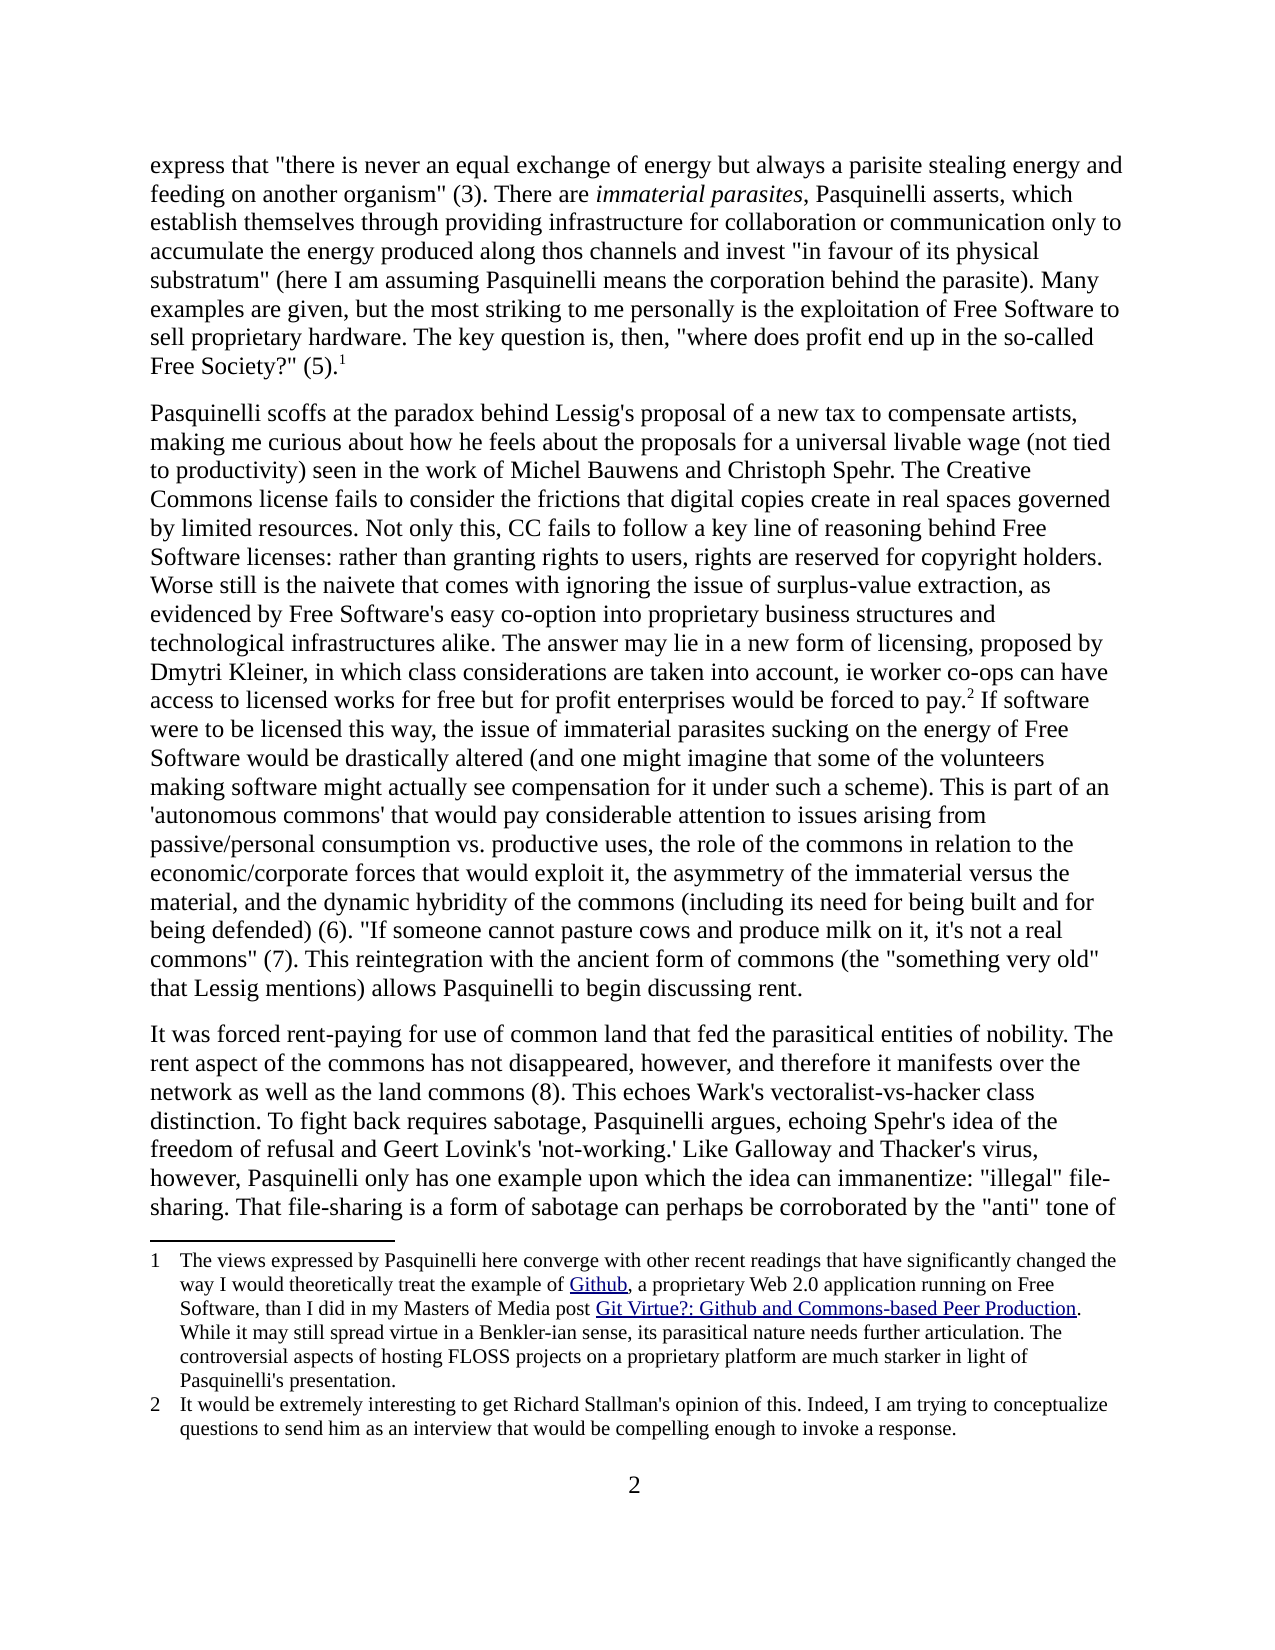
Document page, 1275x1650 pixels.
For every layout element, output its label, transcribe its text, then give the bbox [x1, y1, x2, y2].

text It was forced rent-paying for use of common land that fed the parasitical entities of nobility. The rent aspect of the commons has not disappeared, however, and therefore it manifests over the network as well as the land commons (8). This echoes Wark's vectoralist-vs-hacker class distinction. To fight back requires sabotage, Pasquinelli argues, echoing Spehr's idea of the freedom of refusal and Geert Lovink's 'not-working.' Like Galloway and Thacker's virus, however, Pasquinelli only has one example upon which the idea can immanentize: "illegal" file-sharing. That file-sharing is a form of sabotage can perhaps be corroborated by the "anti" tone of [150, 1019, 1125, 1221]
text It would be extremely interesting to get Richard Stallman's opinion of this. Indeed, I am trying to conceptualize questions to send him as an interview that would be compelling enough to invoke a response. [150, 1392, 1125, 1440]
text express that "there is never an equal exchange of energy but always a parisite stealing energy and feeding on another organism" (3). There are immaterial parasites, Pasquinelli asserts, which establish themselves through providing infrastructure for collaboration or communication only to accumulate the energy produced along thos channels and invest "in favour of its physical substratum" (here I am assuming Pasquinelli means the corporation behind the parasite). Many examples are given, but the most striking to me personally is the exploitation of Free Software to sell proprietary hardware. The key question is, then, "where does profit end up in the so-called Free Society?" (5). [150, 150, 1125, 380]
text The views expressed by Pasquinelli here converge with other recent readings that have significantly changed the way I would theoretically treat the example of Github, a proprietary Web 2.0 application running on Free Software, than I did in my Masters of Media post Git Virtue?: Github and Commons-based Peer Production. While it may still spread virtue in a Benkler-ian sense, its parasitical nature needs further articulation. The controversial aspects of hosting FLOSS projects on a proprietary platform are much starker in light of Pasquinelli's presentation. [150, 1247, 1125, 1392]
text Pasquinelli scoffs at the paradox behind Lessig's proposal of a new tax to compensate artists, making me curious about how he feels about the proposals for a universal livable wage (not tied to productivity) seen in the work of Michel Bauwens and Christoph Spehr. The Creative Commons license fails to consider the frictions that digital copies create in real spaces governed by limited resources. Not only this, CC fails to follow a key line of reasoning behind Free Software licenses: rather than granting rights to users, rights are reserved for copyright holders. Worse still is the naivete that comes with ignoring the issue of surplus-value extraction, as evidenced by Free Software's easy co-option into proprietary business structures and technological infrastructures alike. The answer may lie in a new form of licensing, proposed by Dmytri Kleiner, in which class considerations are taken into account, ie worker co-ops can have access to licensed works for free but for profit enterprises would be forced to pay. If software were to be licensed this way, the issue of immaterial parasites sucking on the energy of Free Software would be drastically altered (and one might imagine that some of the volunteers making software might actually see compensation for it under such a scheme). This is part of an 'autonomous commons' that would pay considerable attention to issues arising from passive/personal consumption vs. productive uses, the role of the commons in relation to the economic/corporate forces that would exploit it, the asymmetry of the immaterial versus the material, and the dynamic hybridity of the commons (including its need for being built and for being defended) (6). "If someone cannot pasture cows and produce milk on it, it's not a real commons" (7). This reintegration with the ancient form of commons (the "something very old" that Lessig mentions) allows Pasquinelli to begin discussing rent. [150, 398, 1125, 1002]
